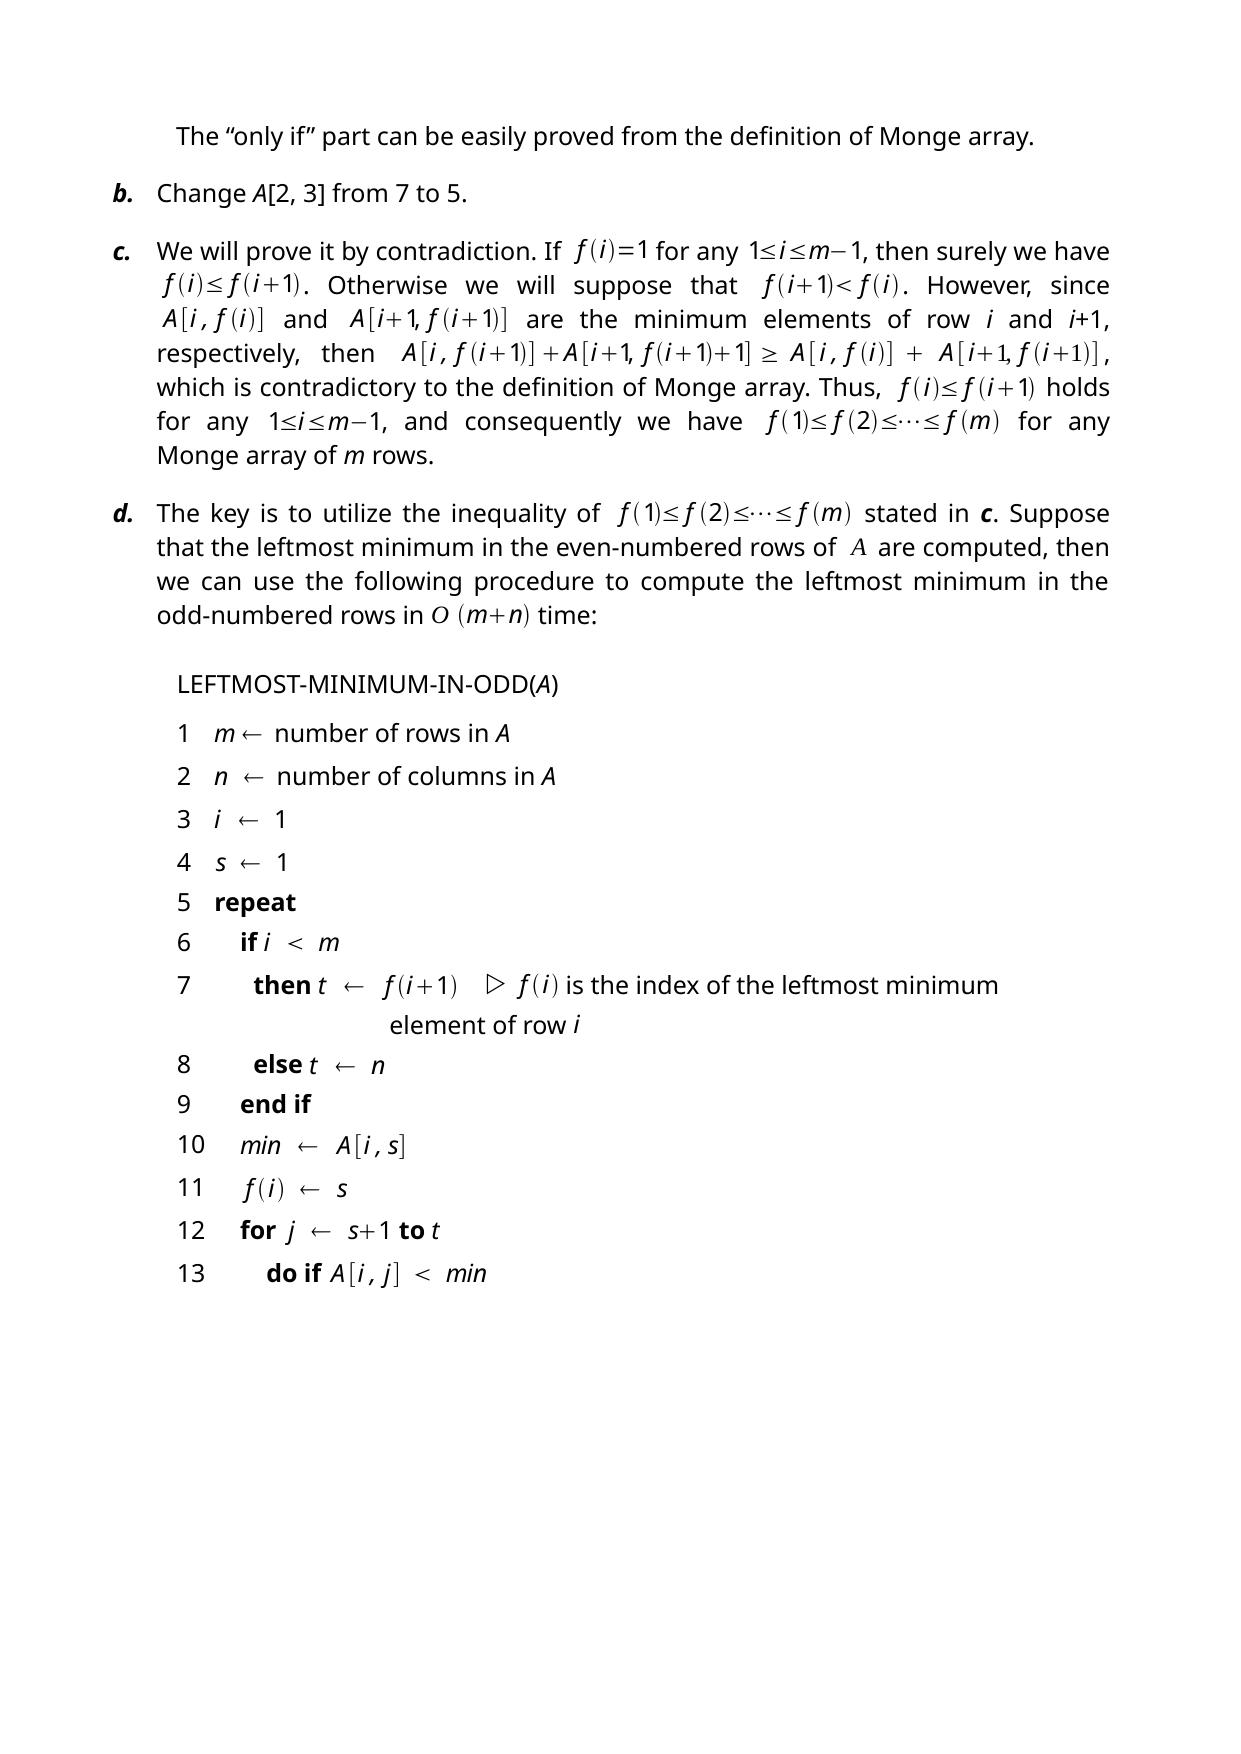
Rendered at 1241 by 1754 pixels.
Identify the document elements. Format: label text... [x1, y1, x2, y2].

list We will prove it by contradiction. If for any , then surely we have . Otherwise we will suppose that . However, since and are the minimum elements of row i and i+1, respectively, then , which is contradictory to the definition of Monge array. Thus, holds for any , and consequently we have for any Monge array of m rows. [112, 233, 1110, 472]
list The “only if” part can be easily proved from the definition of Monge array. [112, 118, 1110, 152]
list if [177, 921, 1090, 961]
list then is the index of the leftmost minimum [177, 964, 1090, 1004]
list do if [177, 1253, 1090, 1293]
list The key is to utilize the inequality of stated in c. Suppose that the leftmost minimum in the even-numbered rows of are computed, then we can use the following procedure to compute the leftmost minimum in the odd-numbered rows in time: [112, 495, 1110, 632]
list repeat [177, 884, 1090, 918]
list number of columns in A [177, 756, 1090, 796]
list Change A[2, 3] from 7 to 5. [112, 176, 1110, 210]
list element of row [177, 1007, 1090, 1041]
list number of rows in A [177, 713, 1090, 753]
list end if [177, 1087, 1090, 1121]
list else [177, 1044, 1090, 1084]
list LEFTMOST-MINIMUM-IN-ODD(A) [177, 667, 1090, 701]
list for to [177, 1210, 1090, 1250]
